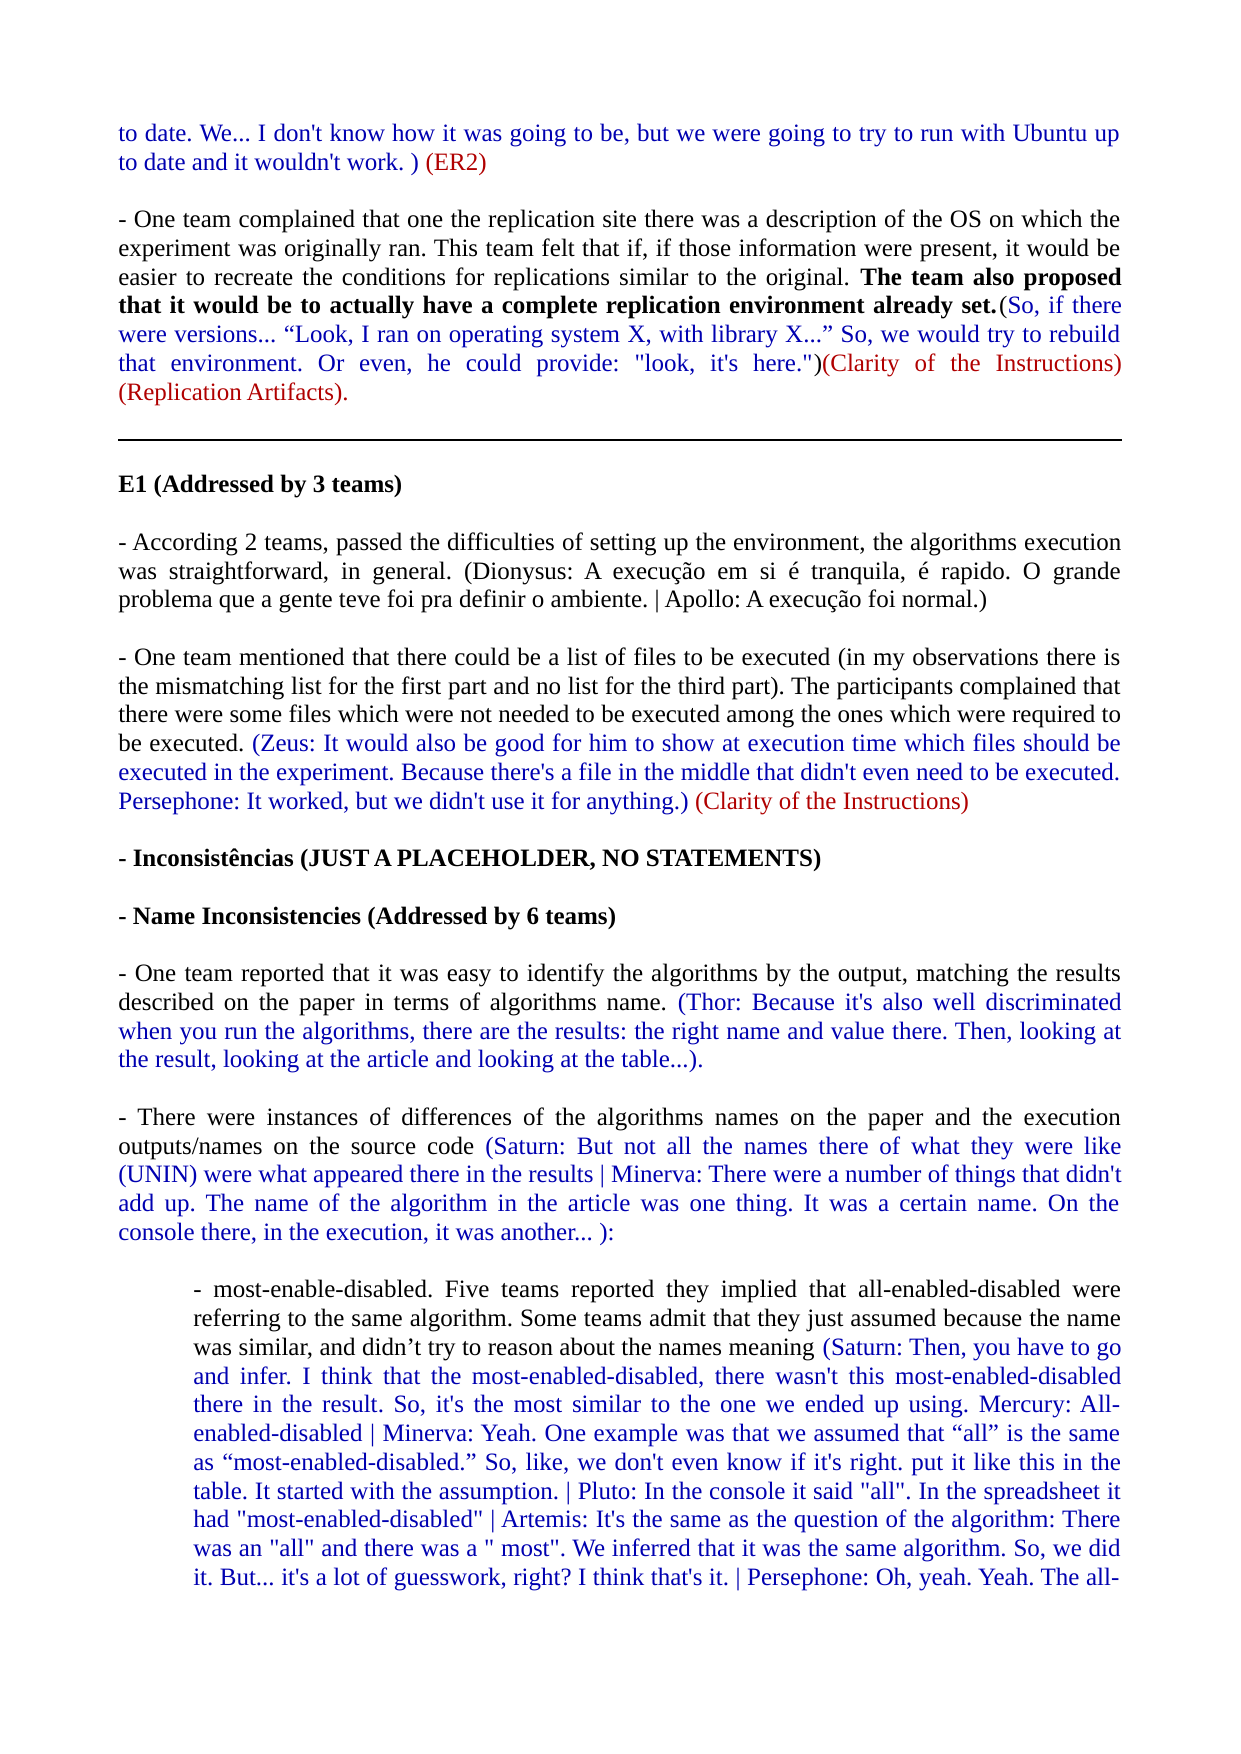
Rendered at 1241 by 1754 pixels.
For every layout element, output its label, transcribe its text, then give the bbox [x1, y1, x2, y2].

text to date. We... I don't know how it was going to be, but we were going to try to run with Ubuntu up to date and it wouldn't work. ) (ER2) [118, 118, 1122, 176]
text - According 2 teams, passed the difficulties of setting up the environment, the algorithms execution was straightforward, in general. (Dionysus: A execução em si é tranquila, é rapido. O grande problema que a gente teve foi pra definir o ambiente. | Apollo: A execução foi normal.) [118, 527, 1122, 613]
text - most-enable-disabled. Five teams reported they implied that all-enabled-disabled were referring to the same algorithm. Some teams admit that they just assumed because the name was similar, and didn’t try to reason about the names meaning (Saturn: Then, you have to go and infer. I think that the most-enabled-disabled, there wasn't this most-enabled-disabled there in the result. So, it's the most similar to the one we ended up using. Mercury: All-enabled-disabled | Minerva: Yeah. One example was that we assumed that “all” is the same as “most-enabled-disabled.” So, like, we don't even know if it's right. put it like this in the table. It started with the assumption. | Pluto: In the console it said "all". In the spreadsheet it had "most-enabled-disabled" | Artemis: It's the same as the question of the algorithm: There was an "all" and there was a " most". We inferred that it was the same algorithm. So, we did it. But... it's a lot of guesswork, right? I think that's it. | Persephone: Oh, yeah. Yeah. The all- [193, 1274, 1122, 1591]
text - One team mentioned that there could be a list of files to be executed (in my observations there is the mismatching list for the first part and no list for the third part). The participants complained that there were some files which were not needed to be executed among the ones which were required to be executed. (Zeus: It would also be good for him to show at execution time which files should be executed in the experiment. Because there's a file in the middle that didn't even need to be executed. Persephone: It worked, but we didn't use it for anything.) (Clarity of the Instructions) [118, 642, 1122, 814]
text - Name Inconsistencies (Addressed by 6 teams) [118, 901, 1122, 929]
text - One team reported that it was easy to identify the algorithms by the output, matching the results described on the paper in terms of algorithms name. (Thor: Because it's also well discriminated when you run the algorithms, there are the results: the right name and value there. Then, looking at the result, looking at the article and looking at the table...). [118, 958, 1122, 1073]
text - There were instances of differences of the algorithms names on the paper and the execution outputs/names on the source code (Saturn: But not all the names there of what they were like (UNIN) were what appeared there in the results | Minerva: There were a number of things that didn't add up. The name of the algorithm in the article was one thing. It was a certain name. On the console there, in the execution, it was another... ): [118, 1102, 1122, 1246]
text - One team complained that one the replication site there was a description of the OS on which the experiment was originally ran. This team felt that if, if those information were present, it would be easier to recreate the conditions for replications similar to the original. The team also proposed that it would be to actually have a complete replication environment already set.(So, if there were versions... “Look, I ran on operating system X, with library X...” So, we would try to rebuild that environment. Or even, he could provide: "look, it's here.")(Clarity of the Instructions)(Replication Artifacts). [118, 204, 1122, 406]
text - Inconsistências (JUST A PLACEHOLDER, NO STATEMENTS) [118, 843, 1122, 872]
text E1 (Addressed by 3 teams) [118, 469, 1122, 498]
